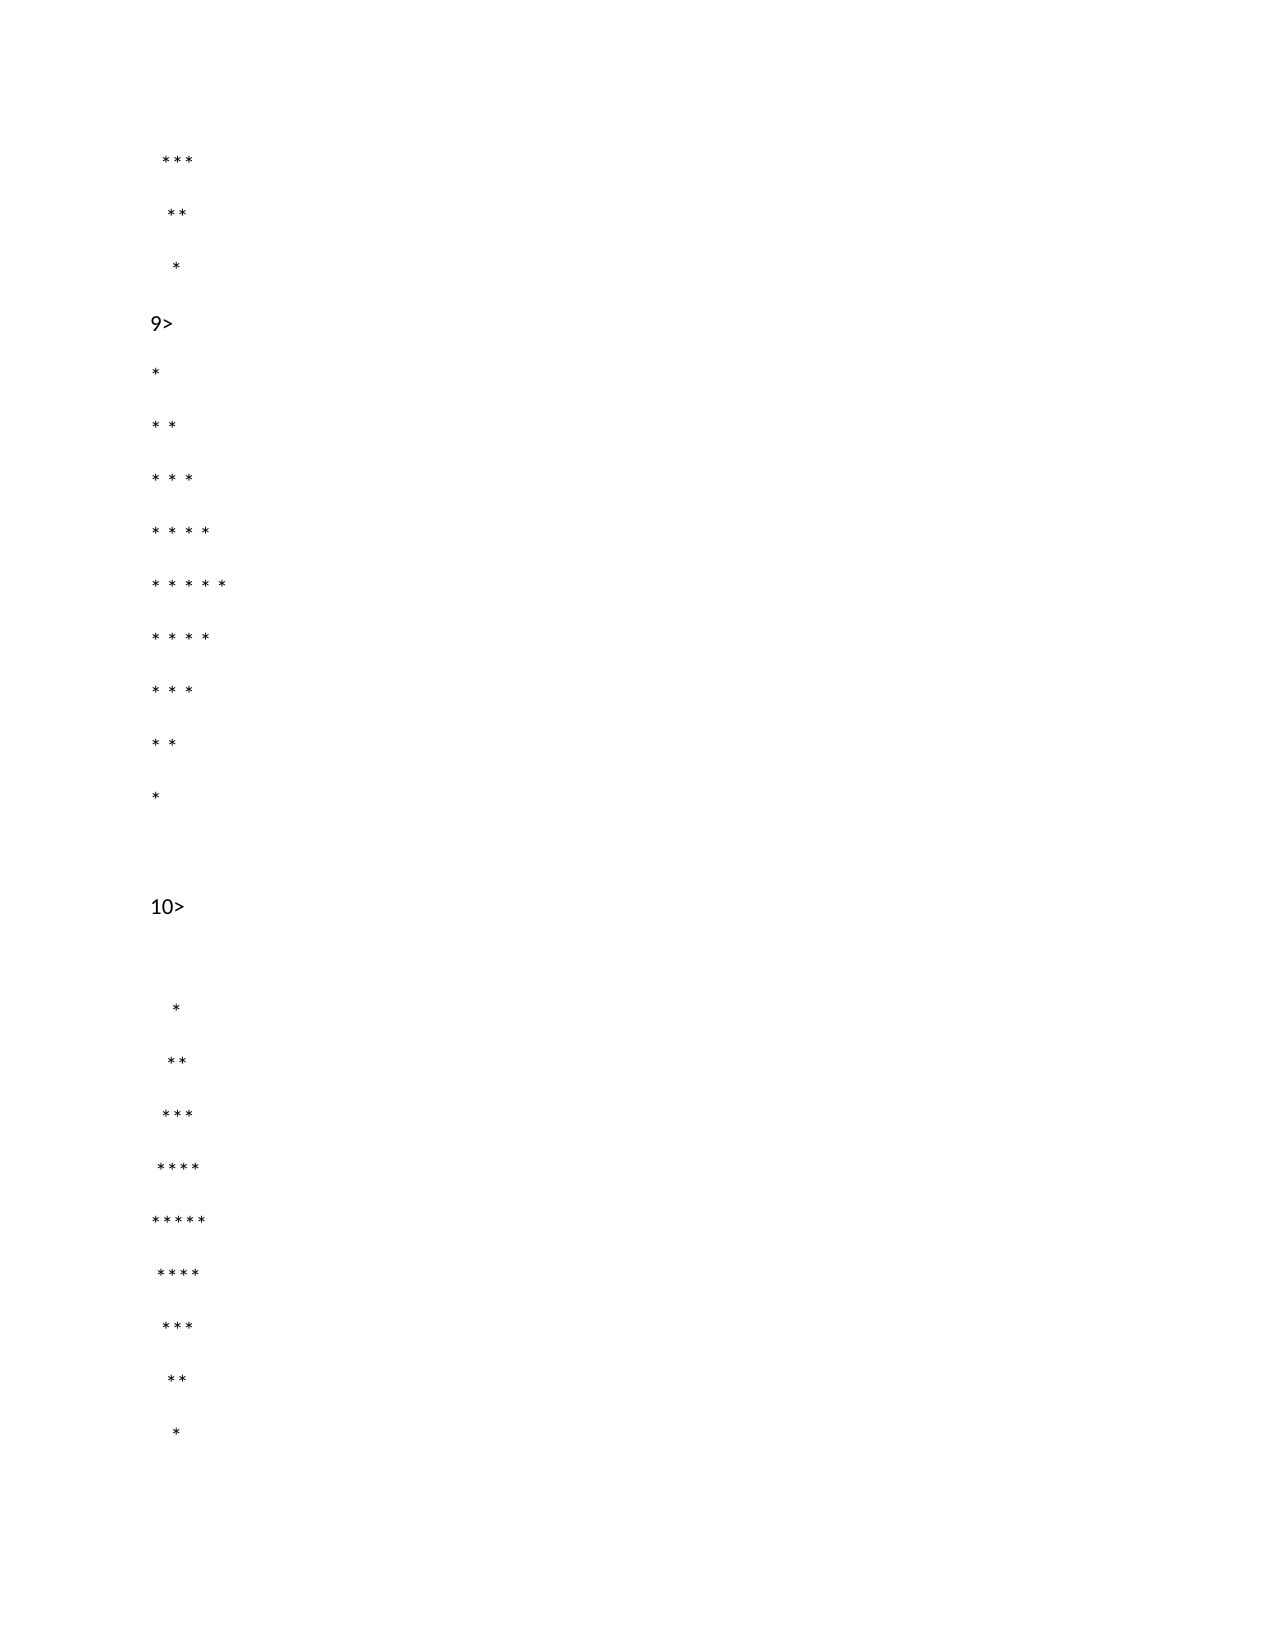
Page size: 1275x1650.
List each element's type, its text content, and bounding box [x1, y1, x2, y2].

text * [150, 1422, 1125, 1451]
text *** [150, 150, 1125, 178]
text ** [150, 1051, 1125, 1079]
text 10> [150, 892, 1125, 920]
text **** [150, 1263, 1125, 1291]
text * [150, 998, 1125, 1026]
text *** [150, 1316, 1125, 1344]
text ** [150, 1369, 1125, 1397]
text * * [150, 415, 1125, 443]
text ** [150, 203, 1125, 231]
text 9> [150, 309, 1125, 337]
text * * * * [150, 521, 1125, 549]
text * * [150, 733, 1125, 761]
text * [150, 786, 1125, 814]
text * * * * * [150, 574, 1125, 602]
text * * * * [150, 627, 1125, 655]
text *** [150, 1104, 1125, 1132]
text ***** [150, 1210, 1125, 1238]
text **** [150, 1157, 1125, 1185]
text * * * [150, 680, 1125, 708]
text * * * [150, 468, 1125, 496]
text * [150, 362, 1125, 390]
text * [150, 256, 1125, 284]
